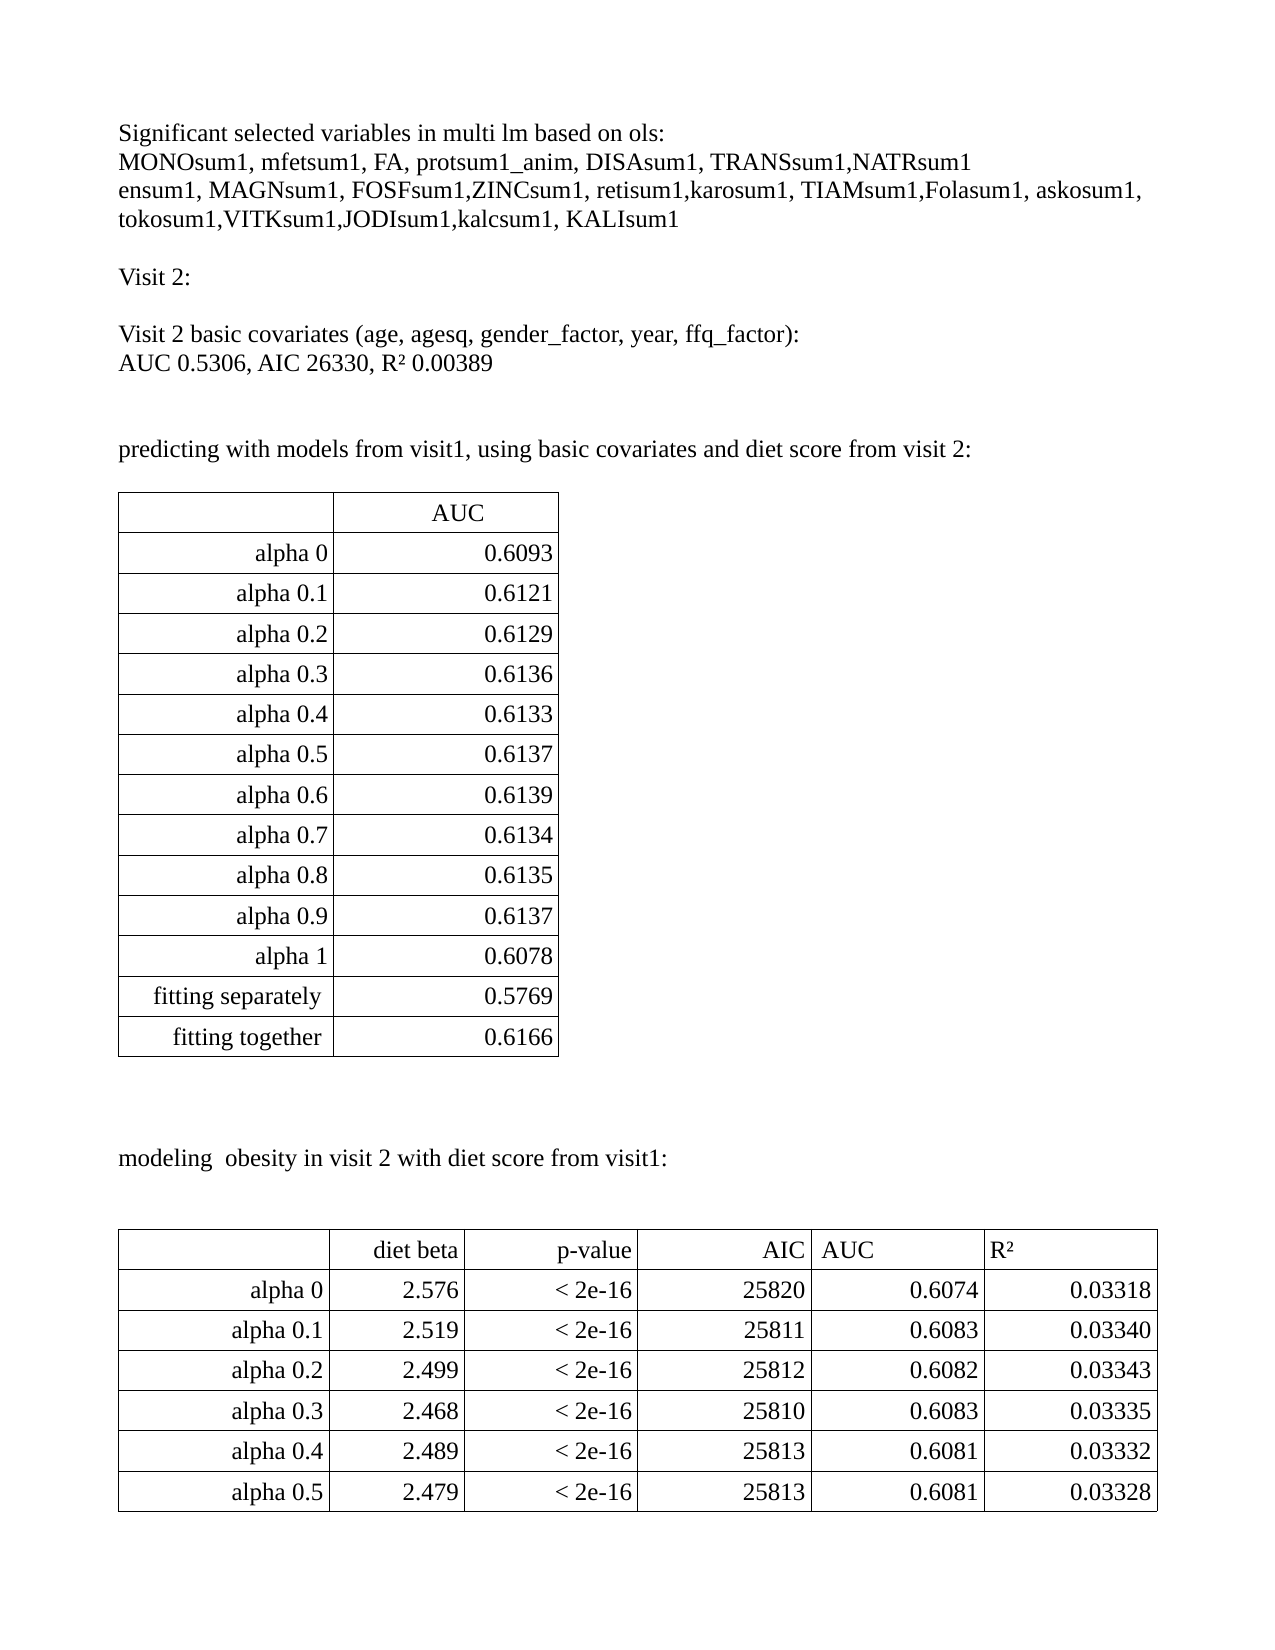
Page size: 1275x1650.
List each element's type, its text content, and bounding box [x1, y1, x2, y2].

table_header R² [985, 1230, 1157, 1269]
table_cell alpha 0.1 [119, 574, 333, 613]
table_header AUC [334, 493, 558, 532]
table_cell fitting together [119, 1017, 333, 1056]
table_cell 0.6083 [812, 1391, 984, 1430]
table_cell < 2e-16 [465, 1351, 637, 1390]
table_cell 0.6121 [334, 574, 558, 613]
table_cell 0.6137 [334, 735, 558, 774]
table_cell 2.576 [330, 1270, 464, 1309]
table_cell < 2e-16 [465, 1270, 637, 1309]
text MONOsum1, mfetsum1, FA, protsum1_anim, DISAsum1, TRANSsum1,NATRsum1 [118, 147, 1157, 176]
table_cell 0.03343 [985, 1351, 1157, 1390]
table_cell 0.03318 [985, 1270, 1157, 1309]
table_cell alpha 0 [119, 533, 333, 572]
table_cell 2.499 [330, 1351, 464, 1390]
text Visit 2 basic covariates (age, agesq, gender_factor, year, ffq_factor): [118, 319, 1157, 348]
text Significant selected variables in multi lm based on ols: [118, 118, 1157, 147]
text predicting with models from visit1, using basic covariates and diet score from visit 2: [118, 434, 1157, 463]
table_cell 25820 [638, 1270, 811, 1309]
table_cell 25811 [638, 1311, 811, 1350]
table_cell 0.6093 [334, 533, 558, 572]
table_cell alpha 0.2 [119, 1351, 329, 1390]
text AUC 0.5306, AIC 26330, R² 0.00389 [118, 348, 1157, 377]
table_header [119, 493, 333, 532]
table_header diet beta [330, 1230, 464, 1269]
table_cell alpha 0.1 [119, 1311, 329, 1350]
table_cell 0.03340 [985, 1311, 1157, 1350]
table_cell fitting separately [119, 977, 333, 1016]
table_cell 0.6133 [334, 695, 558, 734]
table_cell alpha 0.2 [119, 614, 333, 653]
table_cell 25812 [638, 1351, 811, 1390]
table_cell alpha 0.8 [119, 856, 333, 895]
table_cell alpha 0 [119, 1270, 329, 1309]
table_cell 0.03332 [985, 1431, 1157, 1471]
table_cell < 2e-16 [465, 1472, 637, 1511]
table_cell < 2e-16 [465, 1311, 637, 1350]
table_cell 0.6136 [334, 654, 558, 693]
table_cell 0.6083 [812, 1311, 984, 1350]
table_cell 2.519 [330, 1311, 464, 1350]
table_cell 0.6074 [812, 1270, 984, 1309]
table_cell 25813 [638, 1472, 811, 1511]
table_cell 0.03335 [985, 1391, 1157, 1430]
table_cell 0.6139 [334, 775, 558, 814]
table_header p-value [465, 1230, 637, 1269]
table_cell 2.489 [330, 1431, 464, 1471]
table_cell 2.468 [330, 1391, 464, 1430]
table_cell 25813 [638, 1431, 811, 1471]
table_cell 0.6078 [334, 936, 558, 976]
text Visit 2: [118, 262, 1157, 291]
table_cell 0.6166 [334, 1017, 558, 1056]
text ensum1, MAGNsum1, FOSFsum1,ZINCsum1, retisum1,karosum1, TIAMsum1,Folasum1, askosum1, tokosum1,VITKsum1,JODIsum1,kalcsum1, KALIsum1 [118, 176, 1157, 233]
table_cell alpha 1 [119, 936, 333, 976]
table_header AUC [812, 1230, 984, 1269]
table_cell 0.6082 [812, 1351, 984, 1390]
table_cell < 2e-16 [465, 1391, 637, 1430]
table_cell 0.6135 [334, 856, 558, 895]
table_cell alpha 0.3 [119, 654, 333, 693]
table_cell 0.5769 [334, 977, 558, 1016]
table_header [119, 1230, 329, 1269]
table_cell alpha 0.6 [119, 775, 333, 814]
table_cell 25810 [638, 1391, 811, 1430]
table_cell alpha 0.3 [119, 1391, 329, 1430]
text modeling obesity in visit 2 with diet score from visit1: [118, 1143, 1157, 1171]
table_cell alpha 0.5 [119, 735, 333, 774]
table_cell 0.6081 [812, 1472, 984, 1511]
table_header AIC [638, 1230, 811, 1269]
table_cell 0.6081 [812, 1431, 984, 1471]
table_cell alpha 0.5 [119, 1472, 329, 1511]
table_cell 0.6137 [334, 896, 558, 935]
table_cell < 2e-16 [465, 1431, 637, 1471]
table_cell 0.03328 [985, 1472, 1157, 1511]
table_cell alpha 0.7 [119, 815, 333, 855]
table_cell 0.6129 [334, 614, 558, 653]
table_cell alpha 0.4 [119, 695, 333, 734]
table_cell 0.6134 [334, 815, 558, 855]
table_cell alpha 0.4 [119, 1431, 329, 1471]
table_cell alpha 0.9 [119, 896, 333, 935]
table_cell 2.479 [330, 1472, 464, 1511]
